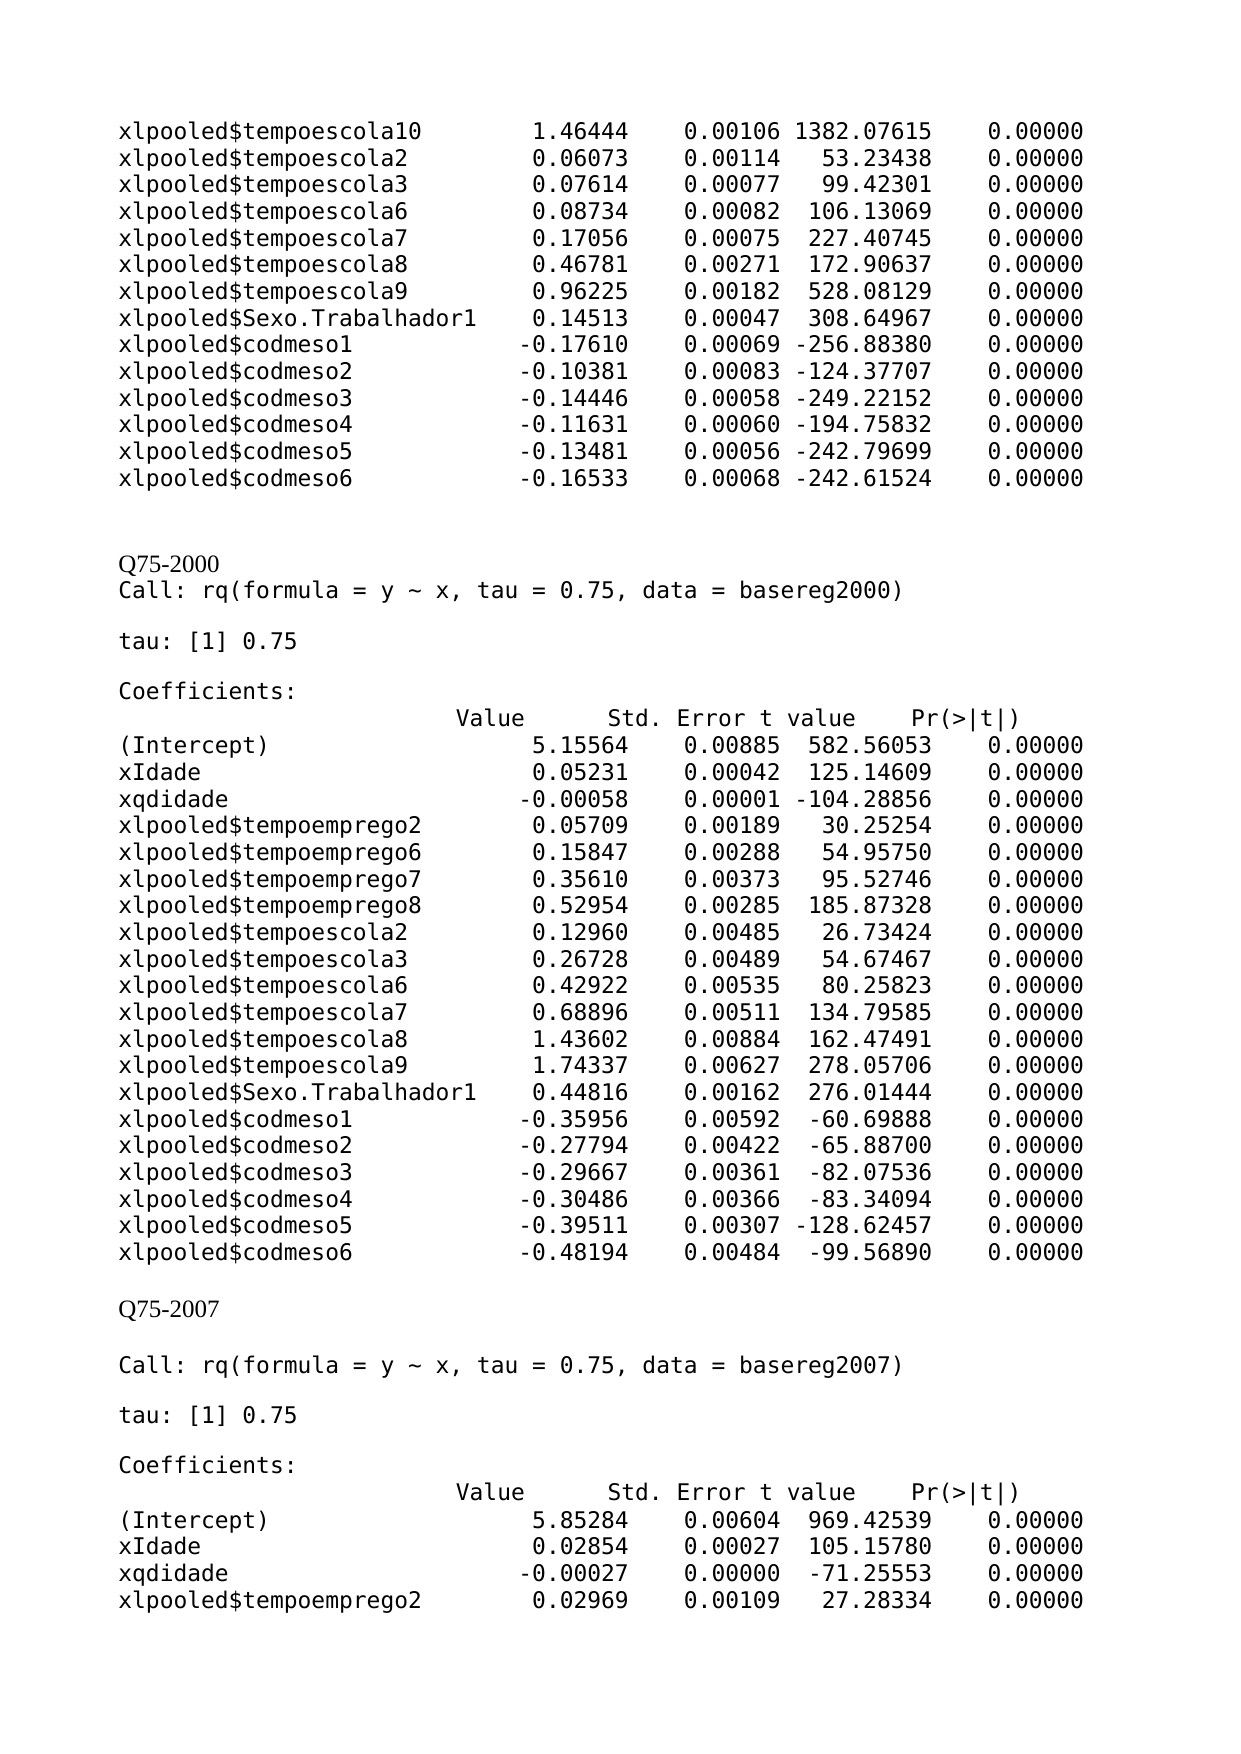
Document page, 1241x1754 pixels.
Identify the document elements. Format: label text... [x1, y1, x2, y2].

text xlpooled$tempoescola7 0.68896 0.00511 134.79585 0.00000 [118, 999, 1122, 1026]
text xlpooled$tempoescola3 0.26728 0.00489 54.67467 0.00000 [118, 946, 1122, 972]
text Call: rq(formula = y ~ x, tau = 0.75, data = basereg2007) [118, 1352, 1122, 1379]
text xlpooled$codmeso6 -0.48194 0.00484 -99.56890 0.00000 [118, 1239, 1122, 1266]
text xlpooled$codmeso4 -0.11631 0.00060 -194.75832 0.00000 [118, 411, 1122, 438]
text Call: rq(formula = y ~ x, tau = 0.75, data = basereg2000) [118, 578, 1122, 604]
text xlpooled$tempoescola8 1.43602 0.00884 162.47491 0.00000 [118, 1026, 1122, 1052]
text Coefficients: [118, 1453, 1122, 1479]
text xlpooled$tempoemprego6 0.15847 0.00288 54.95750 0.00000 [118, 839, 1122, 866]
text xIdade 0.05231 0.00042 125.14609 0.00000 [118, 759, 1122, 786]
text Value Std. Error t value Pr(>|t|) [118, 705, 1122, 732]
text xIdade 0.02854 0.00027 105.15780 0.00000 [118, 1533, 1122, 1560]
text xlpooled$tempoescola10 1.46444 0.00106 1382.07615 0.00000 [118, 118, 1122, 145]
text xqdidade -0.00027 0.00000 -71.25553 0.00000 [118, 1560, 1122, 1587]
text Q75-2007 [118, 1294, 1122, 1323]
text xlpooled$codmeso3 -0.14446 0.00058 -249.22152 0.00000 [118, 385, 1122, 411]
text xlpooled$tempoescola2 0.06073 0.00114 53.23438 0.00000 [118, 145, 1122, 171]
text xlpooled$codmeso2 -0.10381 0.00083 -124.37707 0.00000 [118, 358, 1122, 385]
text xlpooled$Sexo.Trabalhador1 0.44816 0.00162 276.01444 0.00000 [118, 1079, 1122, 1106]
text xlpooled$tempoemprego2 0.05709 0.00189 30.25254 0.00000 [118, 812, 1122, 839]
text Value Std. Error t value Pr(>|t|) [118, 1479, 1122, 1507]
text xlpooled$tempoemprego7 0.35610 0.00373 95.52746 0.00000 [118, 866, 1122, 892]
text (Intercept) 5.85284 0.00604 969.42539 0.00000 [118, 1507, 1122, 1533]
text Q75-2000 [118, 549, 1122, 578]
text xlpooled$codmeso5 -0.13481 0.00056 -242.79699 0.00000 [118, 438, 1122, 465]
text xlpooled$codmeso6 -0.16533 0.00068 -242.61524 0.00000 [118, 465, 1122, 491]
text xlpooled$Sexo.Trabalhador1 0.14513 0.00047 308.64967 0.00000 [118, 305, 1122, 331]
text tau: [1] 0.75 [118, 628, 1122, 655]
text xlpooled$codmeso1 -0.35956 0.00592 -60.69888 0.00000 [118, 1106, 1122, 1132]
text xlpooled$tempoescola6 0.08734 0.00082 106.13069 0.00000 [118, 198, 1122, 225]
text xlpooled$tempoescola3 0.07614 0.00077 99.42301 0.00000 [118, 171, 1122, 198]
text xlpooled$codmeso4 -0.30486 0.00366 -83.34094 0.00000 [118, 1186, 1122, 1212]
text xlpooled$tempoemprego8 0.52954 0.00285 185.87328 0.00000 [118, 892, 1122, 919]
text xlpooled$tempoescola2 0.12960 0.00485 26.73424 0.00000 [118, 919, 1122, 946]
text xlpooled$codmeso5 -0.39511 0.00307 -128.62457 0.00000 [118, 1212, 1122, 1239]
text Coefficients: [118, 678, 1122, 705]
text xlpooled$tempoescola6 0.42922 0.00535 80.25823 0.00000 [118, 972, 1122, 999]
text xlpooled$codmeso2 -0.27794 0.00422 -65.88700 0.00000 [118, 1132, 1122, 1159]
text xlpooled$tempoescola9 1.74337 0.00627 278.05706 0.00000 [118, 1052, 1122, 1079]
text xlpooled$tempoescola9 0.96225 0.00182 528.08129 0.00000 [118, 278, 1122, 305]
text xlpooled$codmeso3 -0.29667 0.00361 -82.07536 0.00000 [118, 1159, 1122, 1186]
text tau: [1] 0.75 [118, 1402, 1122, 1429]
text xlpooled$tempoescola8 0.46781 0.00271 172.90637 0.00000 [118, 251, 1122, 278]
text xlpooled$tempoescola7 0.17056 0.00075 227.40745 0.00000 [118, 225, 1122, 251]
text xlpooled$codmeso1 -0.17610 0.00069 -256.88380 0.00000 [118, 331, 1122, 358]
text xqdidade -0.00058 0.00001 -104.28856 0.00000 [118, 786, 1122, 812]
text (Intercept) 5.15564 0.00885 582.56053 0.00000 [118, 732, 1122, 759]
text xlpooled$tempoemprego2 0.02969 0.00109 27.28334 0.00000 [118, 1587, 1122, 1613]
